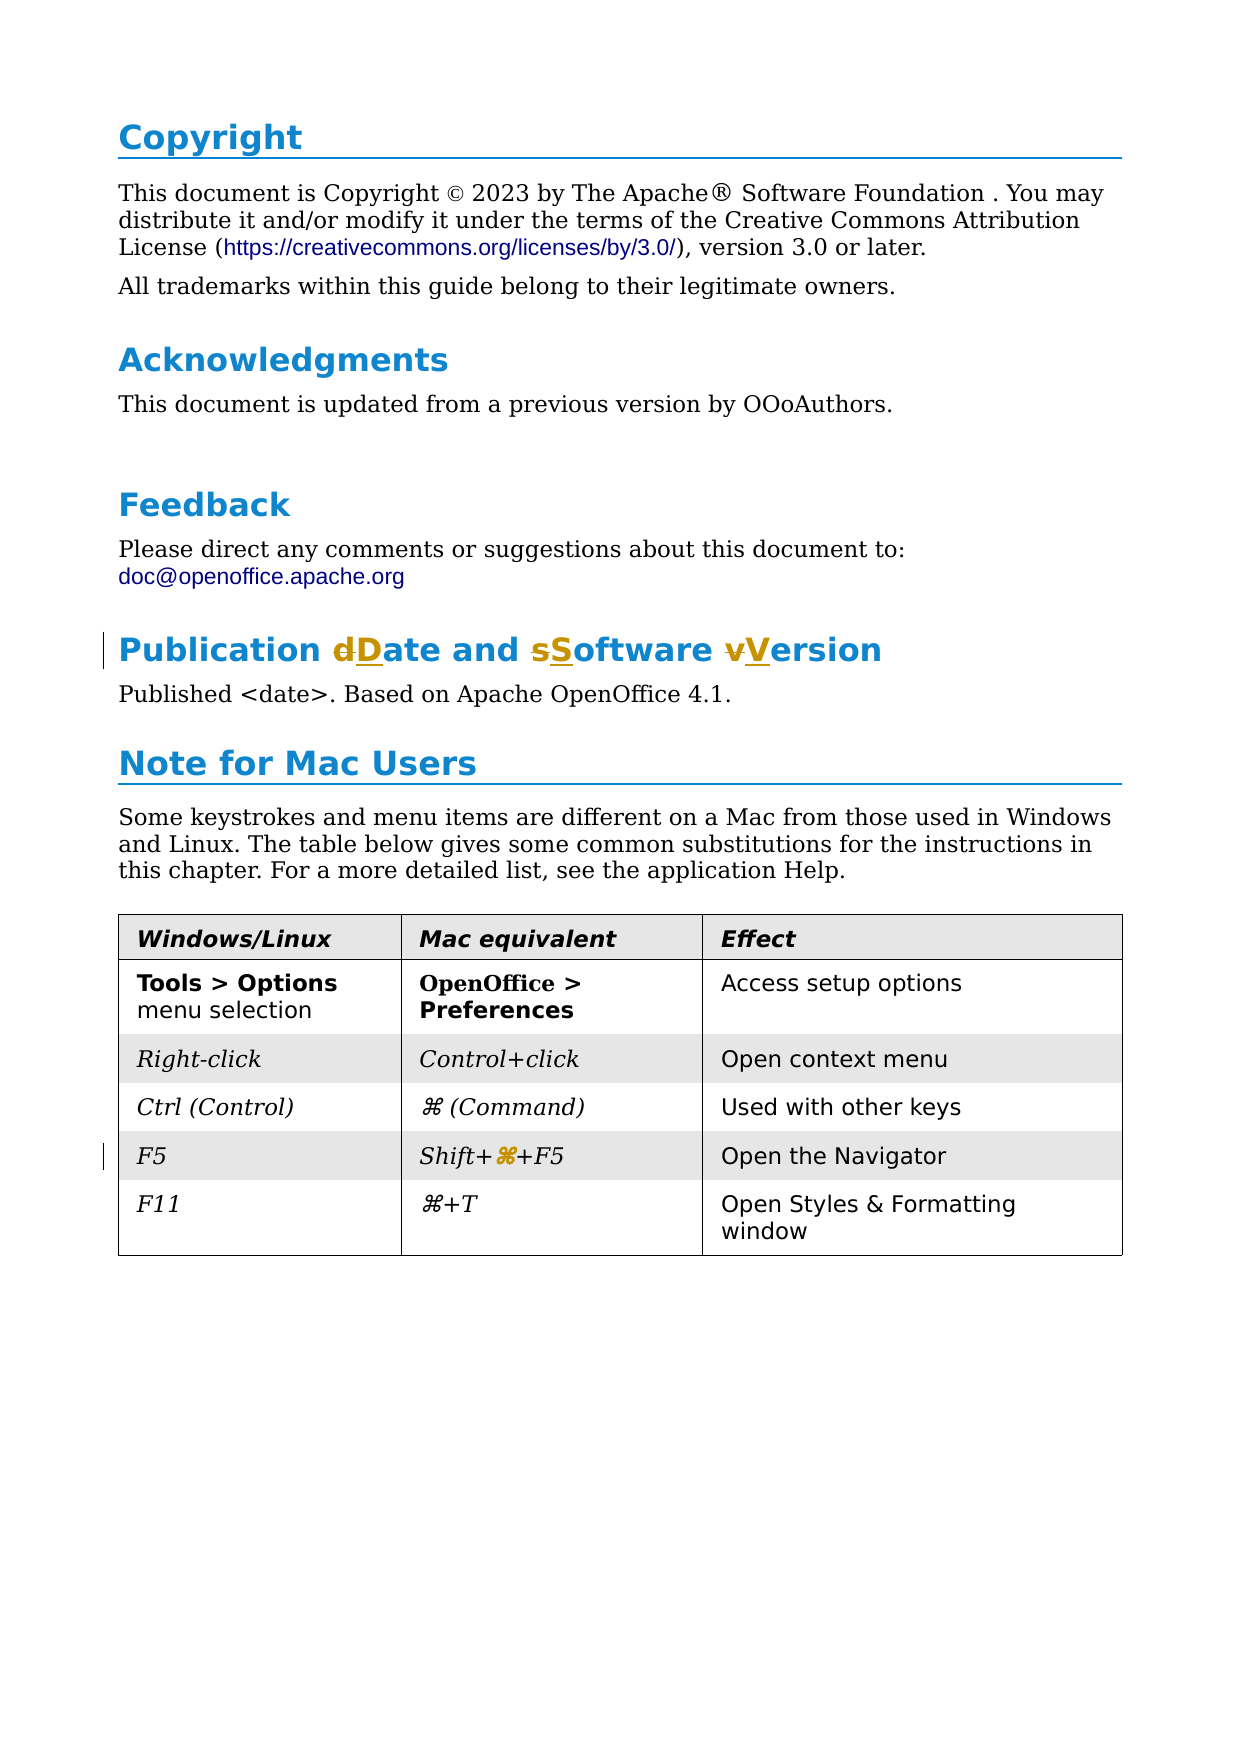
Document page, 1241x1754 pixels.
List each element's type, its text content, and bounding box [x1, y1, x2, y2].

text Feedback [118, 487, 1122, 524]
table_cell z+T [402, 1180, 702, 1255]
table_cell OpenOffice > Preferences [402, 960, 702, 1034]
text Please direct any comments or suggestions about this document to: doc@openoffice.apache.org [118, 537, 1122, 590]
table_cell Open context menu [703, 1034, 1122, 1083]
table_cell Access setup options [703, 960, 1122, 1034]
table_cell Open the Navigator [703, 1131, 1122, 1180]
table_cell Open Styles & Formatting window [703, 1180, 1122, 1255]
text Publication Date and Software Version [118, 632, 1122, 669]
table_cell Control+click [402, 1034, 702, 1083]
text This document is Copyright © 2023 by The Apache® Software Foundation . You may distribute it and/or modify it under the terms of the Creative Commons Attribution License (https://creativecommons.org/licenses/by/3.0/), version 3.0 or later. [118, 178, 1122, 261]
text This document is updated from a previous version by OOoAuthors. [118, 392, 1122, 418]
table_cell Used with other keys [703, 1083, 1122, 1131]
table_cell Shift+z+F5 [402, 1131, 702, 1180]
table_header Windows/Linux [119, 915, 401, 959]
subtitle Copyright [118, 118, 1122, 157]
text All trademarks within this guide belong to their legitimate owners. [118, 273, 1122, 300]
subtitle Note for Mac Users [118, 744, 1122, 783]
table_cell z (Command) [402, 1083, 702, 1131]
table_header Mac equivalent [402, 915, 702, 959]
table_cell Tools > Options menu selection [119, 960, 401, 1034]
table_header Effect [703, 915, 1122, 959]
text Some keystrokes and menu items are different on a Mac from those used in Windows and Linux. The table below gives some common substitutions for the instructions in this chapter. For a more detailed list, see the application Help. [118, 804, 1122, 884]
table_cell F11 [119, 1180, 401, 1255]
table_cell Ctrl (Control) [119, 1083, 401, 1131]
table_cell F5 [119, 1131, 401, 1180]
text Acknowledgments [118, 342, 1122, 379]
table_cell Right-click [119, 1034, 401, 1083]
text Published <date>. Based on Apache OpenOffice 4.1. [118, 681, 1122, 708]
